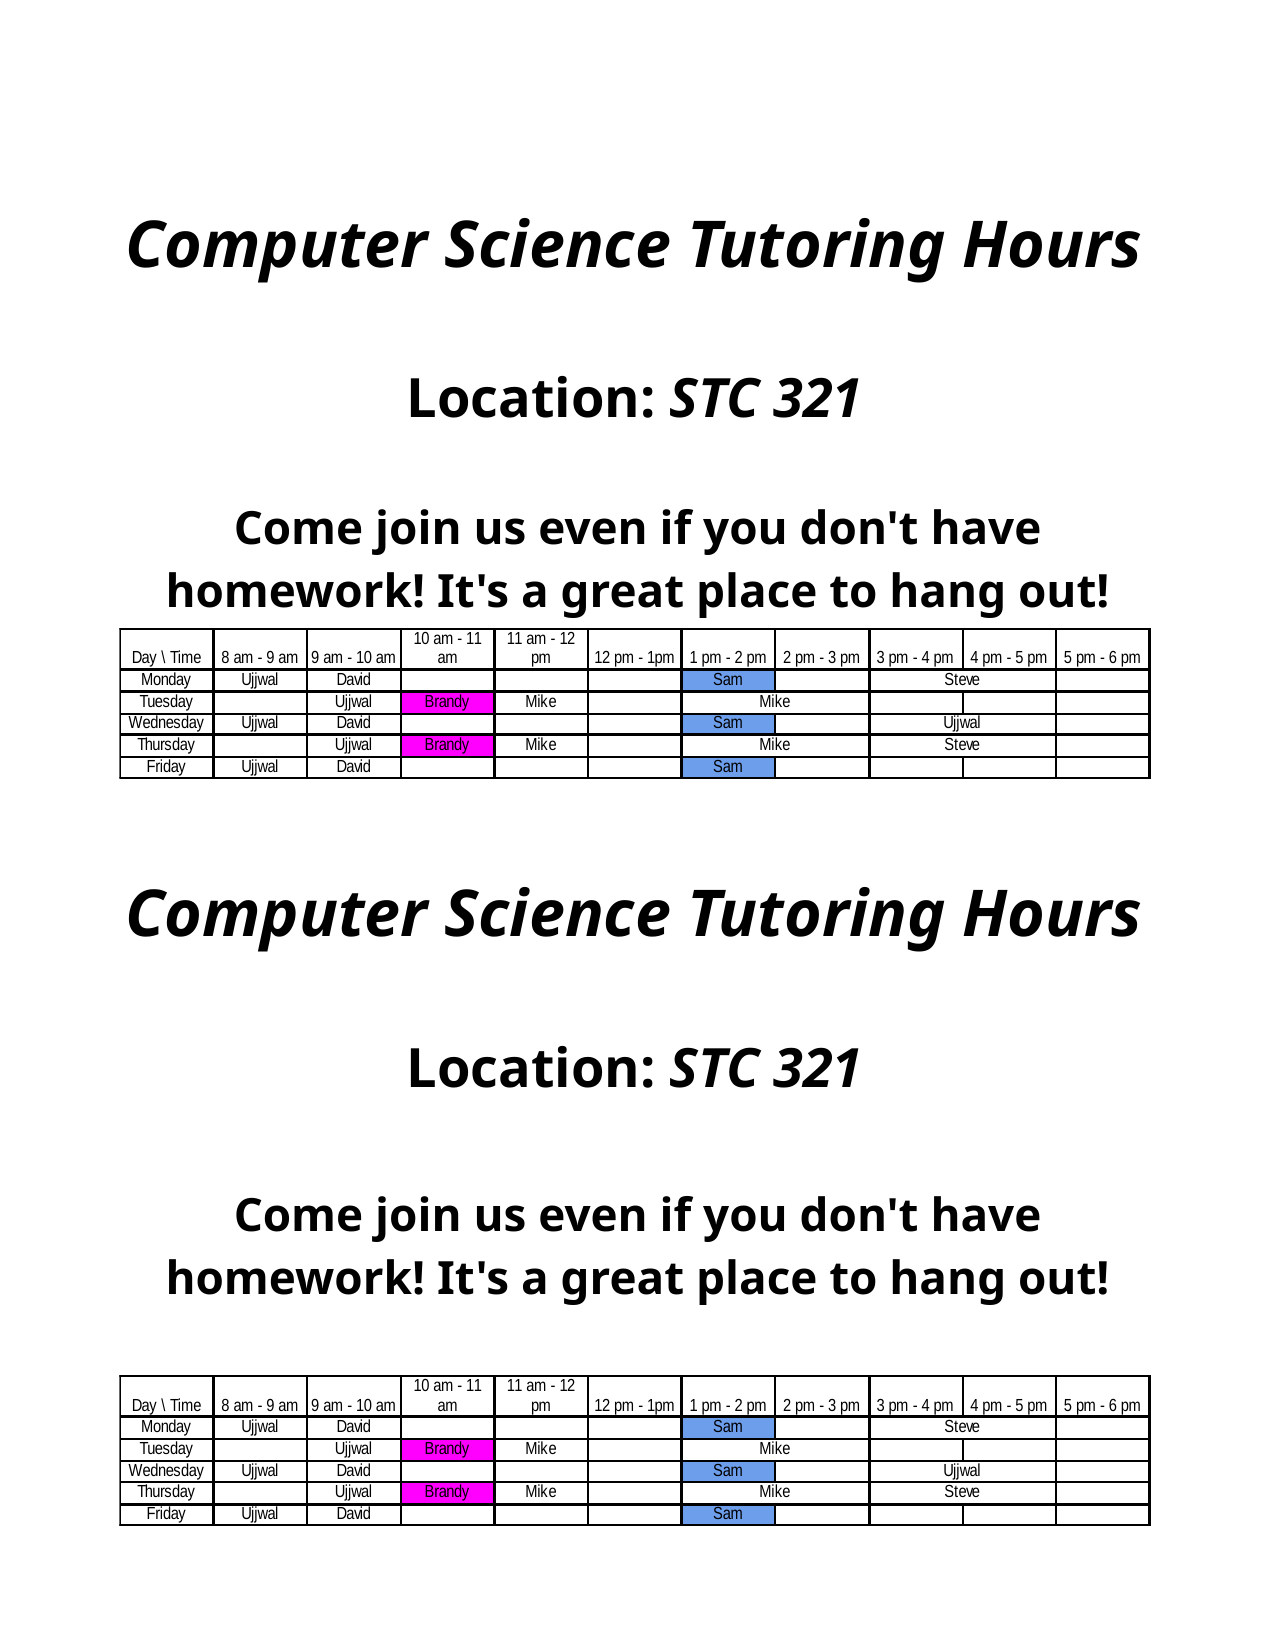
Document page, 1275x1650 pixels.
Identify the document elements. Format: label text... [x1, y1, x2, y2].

text Computer Science Tutoring Hours [118, 868, 1157, 956]
text Come join us even if you don't have homework! It's a great place to hang out! [118, 496, 1157, 621]
text Computer Science Tutoring Hours [118, 198, 1157, 286]
text Location: STC 321 [118, 1029, 1157, 1103]
text Come join us even if you don't have homework! It's a great place to hang out! [118, 1183, 1157, 1307]
text Location: STC 321 [118, 360, 1157, 433]
